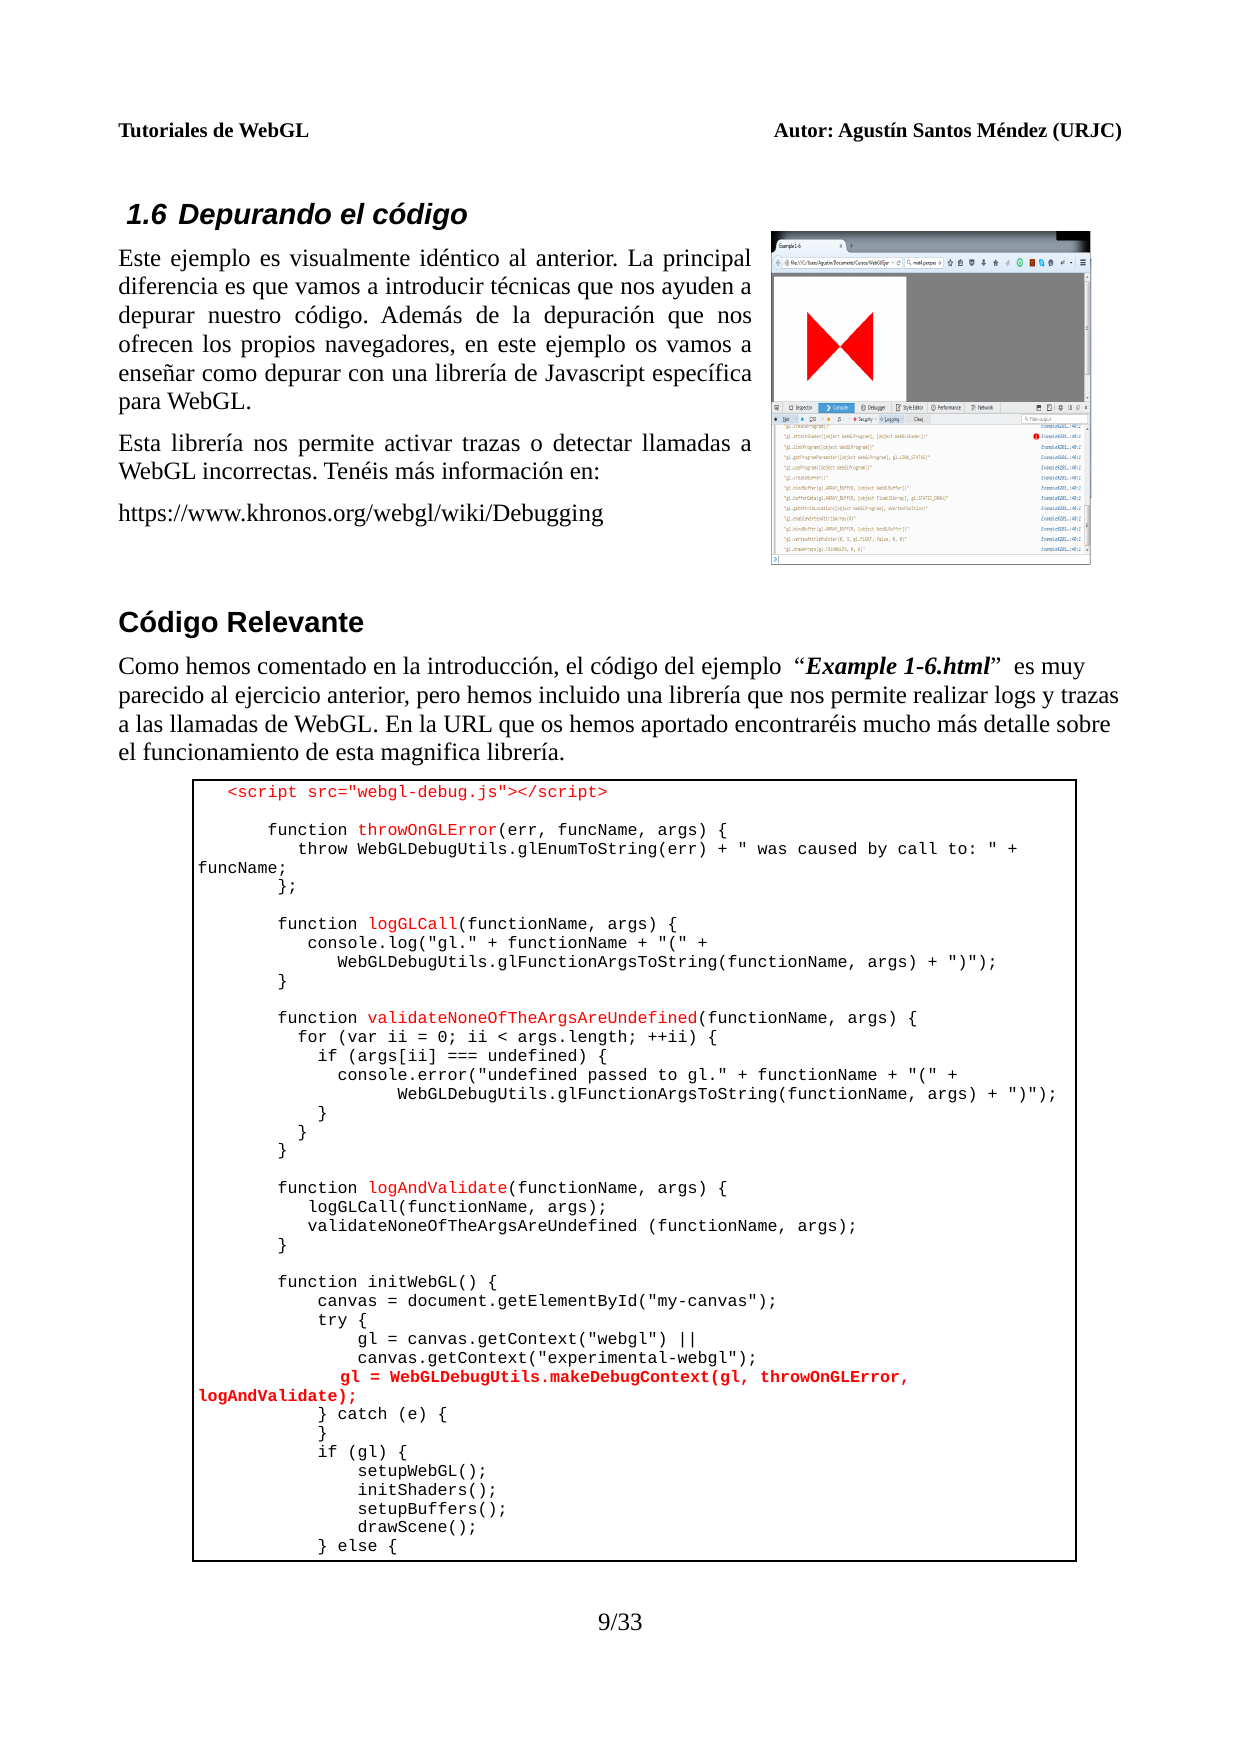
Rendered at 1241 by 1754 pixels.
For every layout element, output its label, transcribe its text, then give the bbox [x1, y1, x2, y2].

text drawScene(); [194, 1514, 1075, 1533]
text initShaders(); [194, 1476, 1075, 1495]
text }; [194, 873, 1075, 897]
text } [194, 1420, 1075, 1439]
text if (args[ii] === undefined) { [194, 1043, 1075, 1062]
text gl = canvas.getContext("webgl") || [194, 1326, 1075, 1344]
text setupBuffers(); [194, 1495, 1075, 1514]
text function logGLCall(functionName, args) { [194, 911, 1075, 929]
text Este ejemplo es visualmente idéntico al anterior. La principal diferencia es que vamos a introducir técnicas que nos ayuden a depurar nuestro código. Además de la depuración que nos ofrecen los propios navegadores, en este ejemplo os vamos a enseñar como depurar con una librería de Javascript específica para WebGL. [118, 243, 753, 415]
text } catch (e) { [194, 1401, 1075, 1420]
text function throwOnGLError(err, funcName, args) { [194, 816, 1075, 835]
text for (var ii = 0; ii < args.length; ++ii) { [194, 1024, 1075, 1043]
text WebGLDebugUtils.glFunctionArgsToString(functionName, args) + ")"); [194, 948, 1075, 967]
text if (gl) { [194, 1439, 1075, 1457]
subtitle Depurando el código [118, 197, 1122, 230]
text https://www.khronos.org/webgl/wiki/Debugging [118, 498, 753, 526]
picture [769, 231, 1092, 567]
text } [194, 1118, 1075, 1137]
text console.error("undefined passed to gl." + functionName + "(" + [194, 1062, 1075, 1080]
text function initWebGL() { [194, 1269, 1075, 1288]
text canvas = document.getElementById("my-canvas"); [194, 1288, 1075, 1307]
text } [194, 1137, 1075, 1161]
text <script src="webgl-debug.js"></script> [194, 781, 1075, 803]
text Esta librería nos permite activar trazas o detectar llamadas a WebGL incorrectas. Tenéis más información en: [118, 428, 753, 485]
text } [194, 967, 1075, 991]
text } [194, 1099, 1075, 1118]
text gl = WebGLDebugUtils.makeDebugContext(gl, throwOnGLError, logAndValidate); [194, 1363, 1075, 1401]
text logGLCall(functionName, args); [194, 1193, 1075, 1212]
text } [194, 1231, 1075, 1255]
text canvas.getContext("experimental-webgl"); [194, 1344, 1075, 1363]
text function logAndValidate(functionName, args) { [194, 1175, 1075, 1193]
text validateNoneOfTheArgsAreUndefined (functionName, args); [194, 1212, 1075, 1231]
text setupWebGL(); [194, 1457, 1075, 1476]
text } else { [194, 1533, 1075, 1560]
text throw WebGLDebugUtils.glEnumToString(err) + " was caused by call to: " + funcName; [194, 835, 1075, 873]
text try { [194, 1307, 1075, 1326]
subtitle Código Relevante [118, 605, 1122, 639]
text function validateNoneOfTheArgsAreUndefined(functionName, args) { [194, 1005, 1075, 1024]
text console.log("gl." + functionName + "(" + [194, 929, 1075, 948]
text WebGLDebugUtils.glFunctionArgsToString(functionName, args) + ")"); [194, 1080, 1075, 1099]
text Como hemos comentado en la introducción, el código del ejemplo “Example 1-6.html” es muy parecido al ejercicio anterior, pero hemos incluido una librería que nos permite realizar logs y trazas a las llamadas de WebGL. En la URL que os hemos aportado encontraréis mucho más detalle sobre el funcionamiento de esta magnifica librería. [118, 651, 1122, 766]
